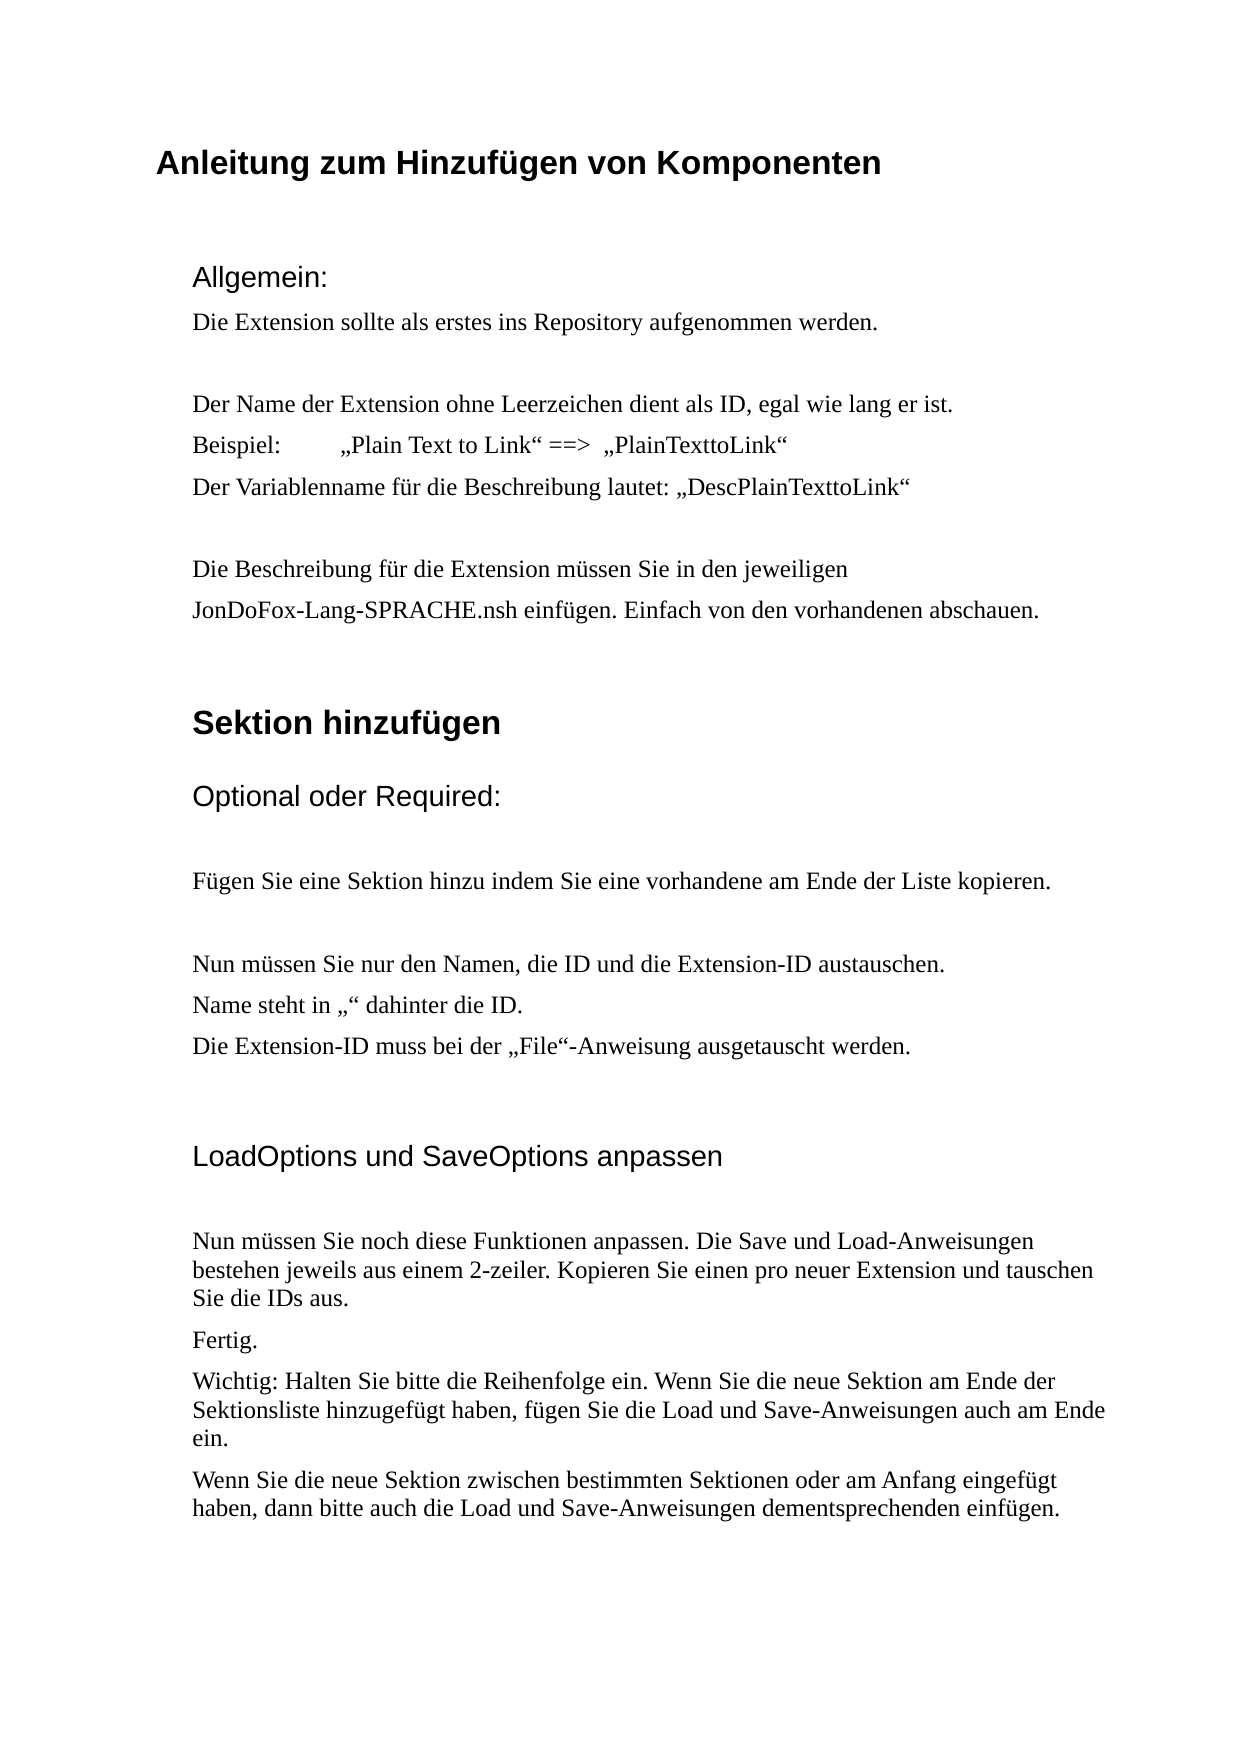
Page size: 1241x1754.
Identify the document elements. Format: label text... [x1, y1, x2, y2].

subtitle Sektion hinzufügen [118, 703, 1122, 741]
text Der Variablenname für die Beschreibung lautet: „DescPlainTexttoLink“ [118, 472, 1122, 500]
subtitle LoadOptions und SaveOptions anpassen [118, 1139, 1122, 1172]
text Fertig. [118, 1325, 1122, 1353]
text Die Extension-ID muss bei der „File“-Anweisung ausgetauscht werden. [118, 1031, 1122, 1060]
subtitle Anleitung zum Hinzufügen von Komponenten [118, 143, 1122, 182]
text Beispiel: „Plain Text to Link“ ==> „PlainTexttoLink“ [118, 430, 1122, 459]
text Wichtig: Halten Sie bitte die Reihenfolge ein. Wenn Sie die neue Sektion am Ende der Sektionsliste hinzugefügt haben, fügen Sie die Load und Save-Anweisungen auch am Ende ein. [118, 1366, 1122, 1452]
text Die Extension sollte als erstes ins Repository aufgenommen werden. [118, 307, 1122, 335]
text Nun müssen Sie noch diese Funktionen anpassen. Die Save und Load-Anweisungen bestehen jeweils aus einem 2-zeiler. Kopieren Sie einen pro neuer Extension und tauschen Sie die IDs aus. [118, 1226, 1122, 1312]
text Wenn Sie die neue Sektion zwischen bestimmten Sektionen oder am Anfang eingefügt haben, dann bitte auch die Load und Save-Anweisungen dementsprechenden einfügen. [118, 1465, 1122, 1522]
text Die Beschreibung für die Extension müssen Sie in den jeweiligen [118, 554, 1122, 583]
text Name steht in „“ dahinter die ID. [118, 990, 1122, 1019]
subtitle Optional oder Required: [118, 779, 1122, 812]
subtitle Allgemein: [118, 261, 1122, 294]
text Fügen Sie eine Sektion hinzu indem Sie eine vorhandene am Ende der Liste kopieren. [118, 866, 1122, 895]
text Der Name der Extension ohne Leerzeichen dient als ID, egal wie lang er ist. [118, 389, 1122, 418]
text JonDoFox-Lang-SPRACHE.nsh einfügen. Einfach von den vorhandenen abschauen. [118, 595, 1122, 624]
text Nun müssen Sie nur den Namen, die ID und die Extension-ID austauschen. [118, 949, 1122, 977]
